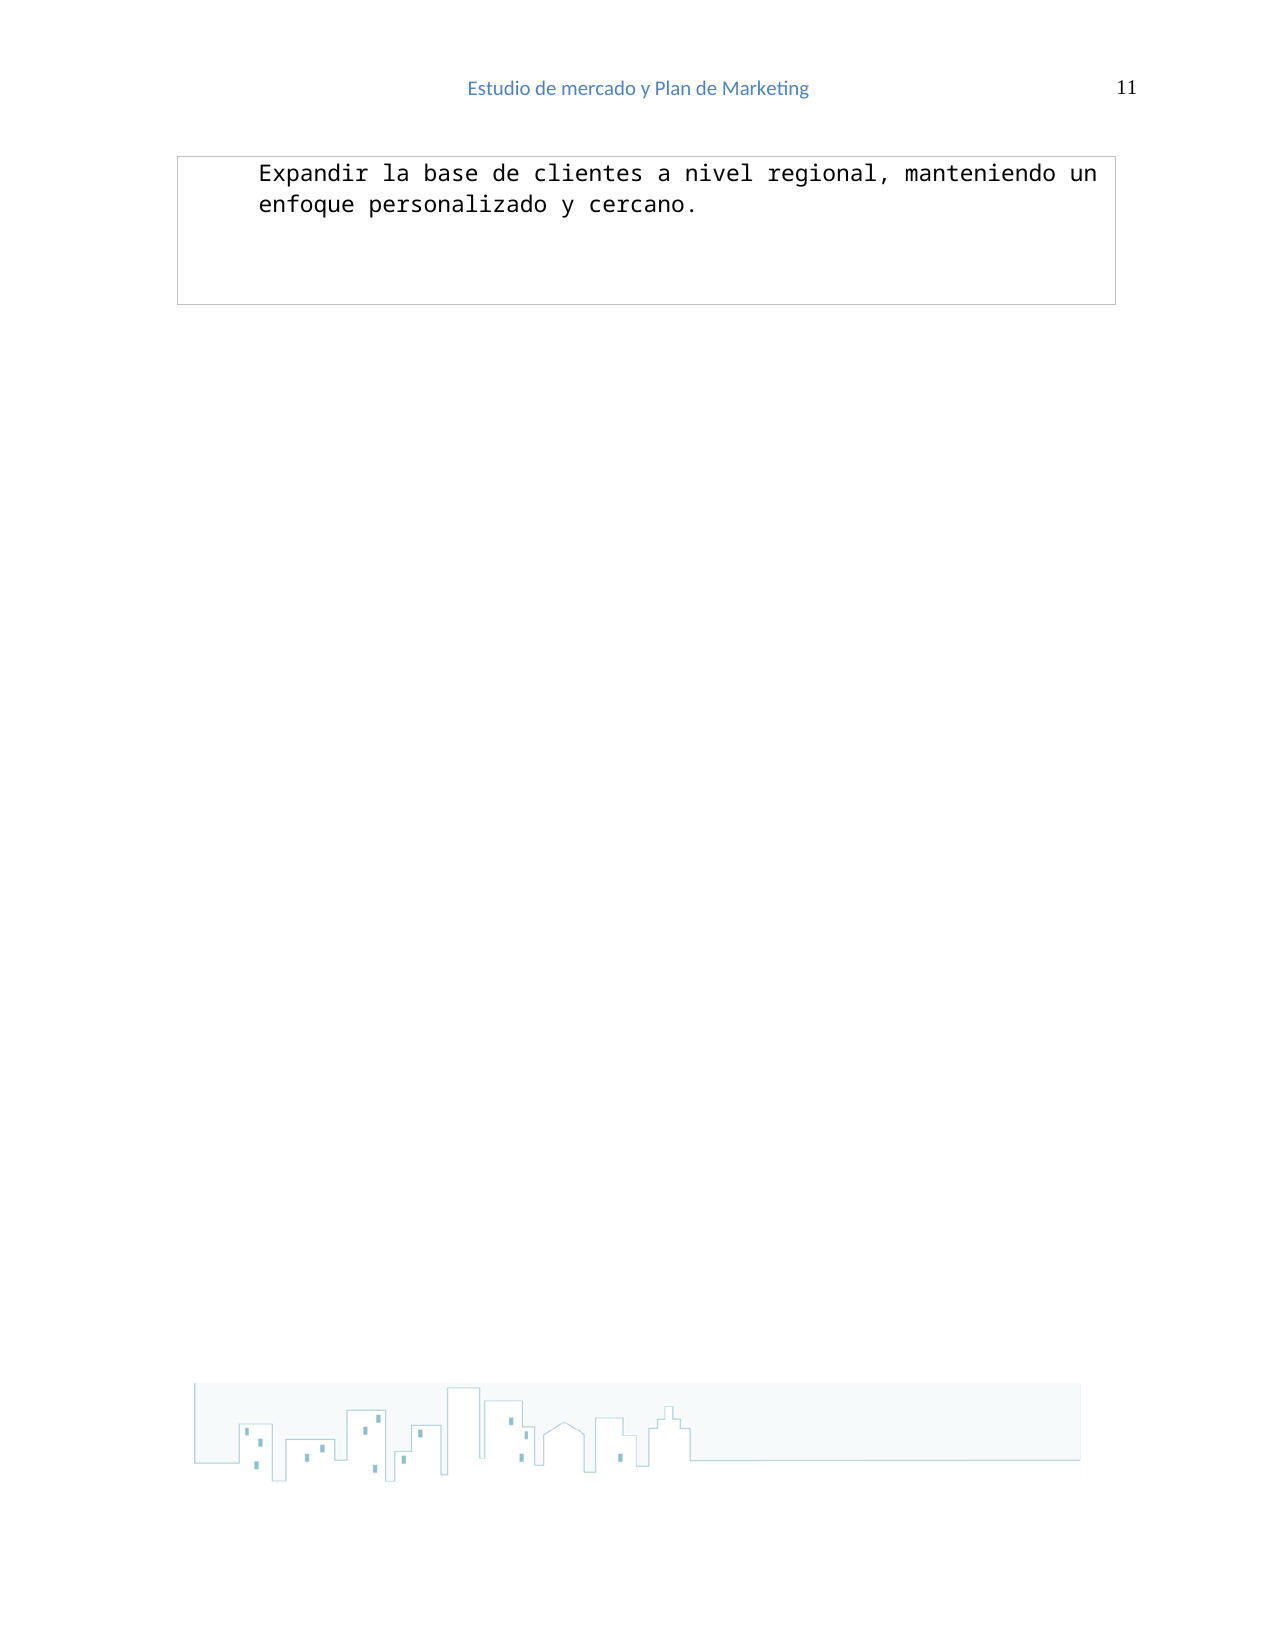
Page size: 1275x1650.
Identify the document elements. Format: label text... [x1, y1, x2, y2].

picture [193, 1383, 1081, 1482]
table_header Expandir la base de clientes a nivel regional, manteniendo un enfoque personalizado y cercano. [178, 157, 1115, 304]
